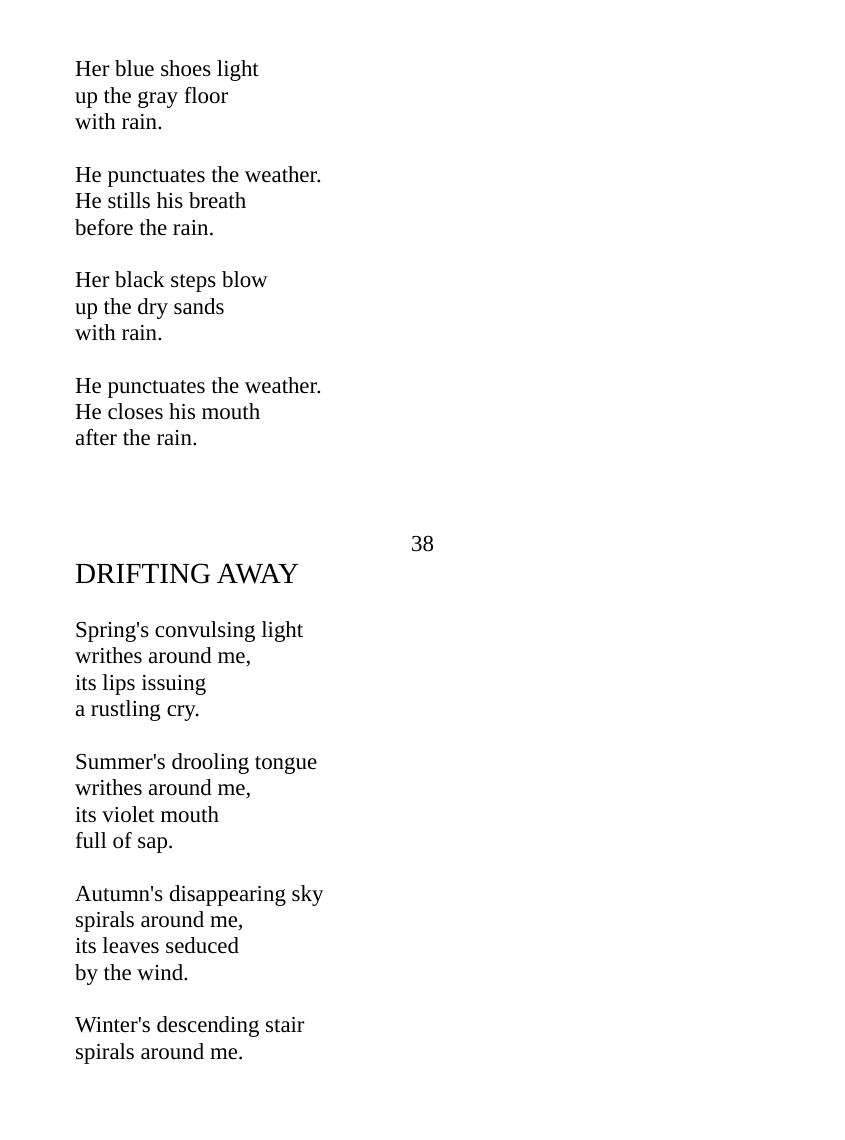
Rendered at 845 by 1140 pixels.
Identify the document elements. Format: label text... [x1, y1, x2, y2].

text Winter's descending stair [75, 1011, 769, 1038]
text a rustling cry. [75, 695, 769, 722]
text Autumn's disappearing sky [75, 880, 769, 906]
text its leaves seduced [75, 932, 769, 959]
text Her blue shoes light [75, 56, 769, 82]
text before the rain. [75, 214, 769, 240]
text He punctuates the weather. [75, 161, 769, 187]
text Her black steps blow [75, 266, 769, 293]
text with rain. [75, 108, 769, 134]
text full of sap. [75, 827, 769, 853]
text after the rain. [75, 424, 769, 451]
text writhes around me, [75, 774, 769, 801]
text He closes his mouth [75, 398, 769, 424]
text 38 [75, 530, 769, 556]
text writhes around me, [75, 642, 769, 669]
text up the gray floor [75, 82, 769, 108]
text He stills his breath [75, 187, 769, 214]
text He punctuates the weather. [75, 372, 769, 398]
text its lips issuing [75, 669, 769, 695]
text up the dry sands [75, 293, 769, 319]
text Summer's drooling tongue [75, 748, 769, 774]
text with rain. [75, 319, 769, 345]
text Spring's convulsing light [75, 616, 769, 642]
text spirals around me, [75, 906, 769, 932]
text by the wind. [75, 959, 769, 985]
text its violet mouth [75, 801, 769, 827]
text DRIFTING AWAY [75, 556, 769, 590]
text spirals around me. [75, 1038, 769, 1064]
